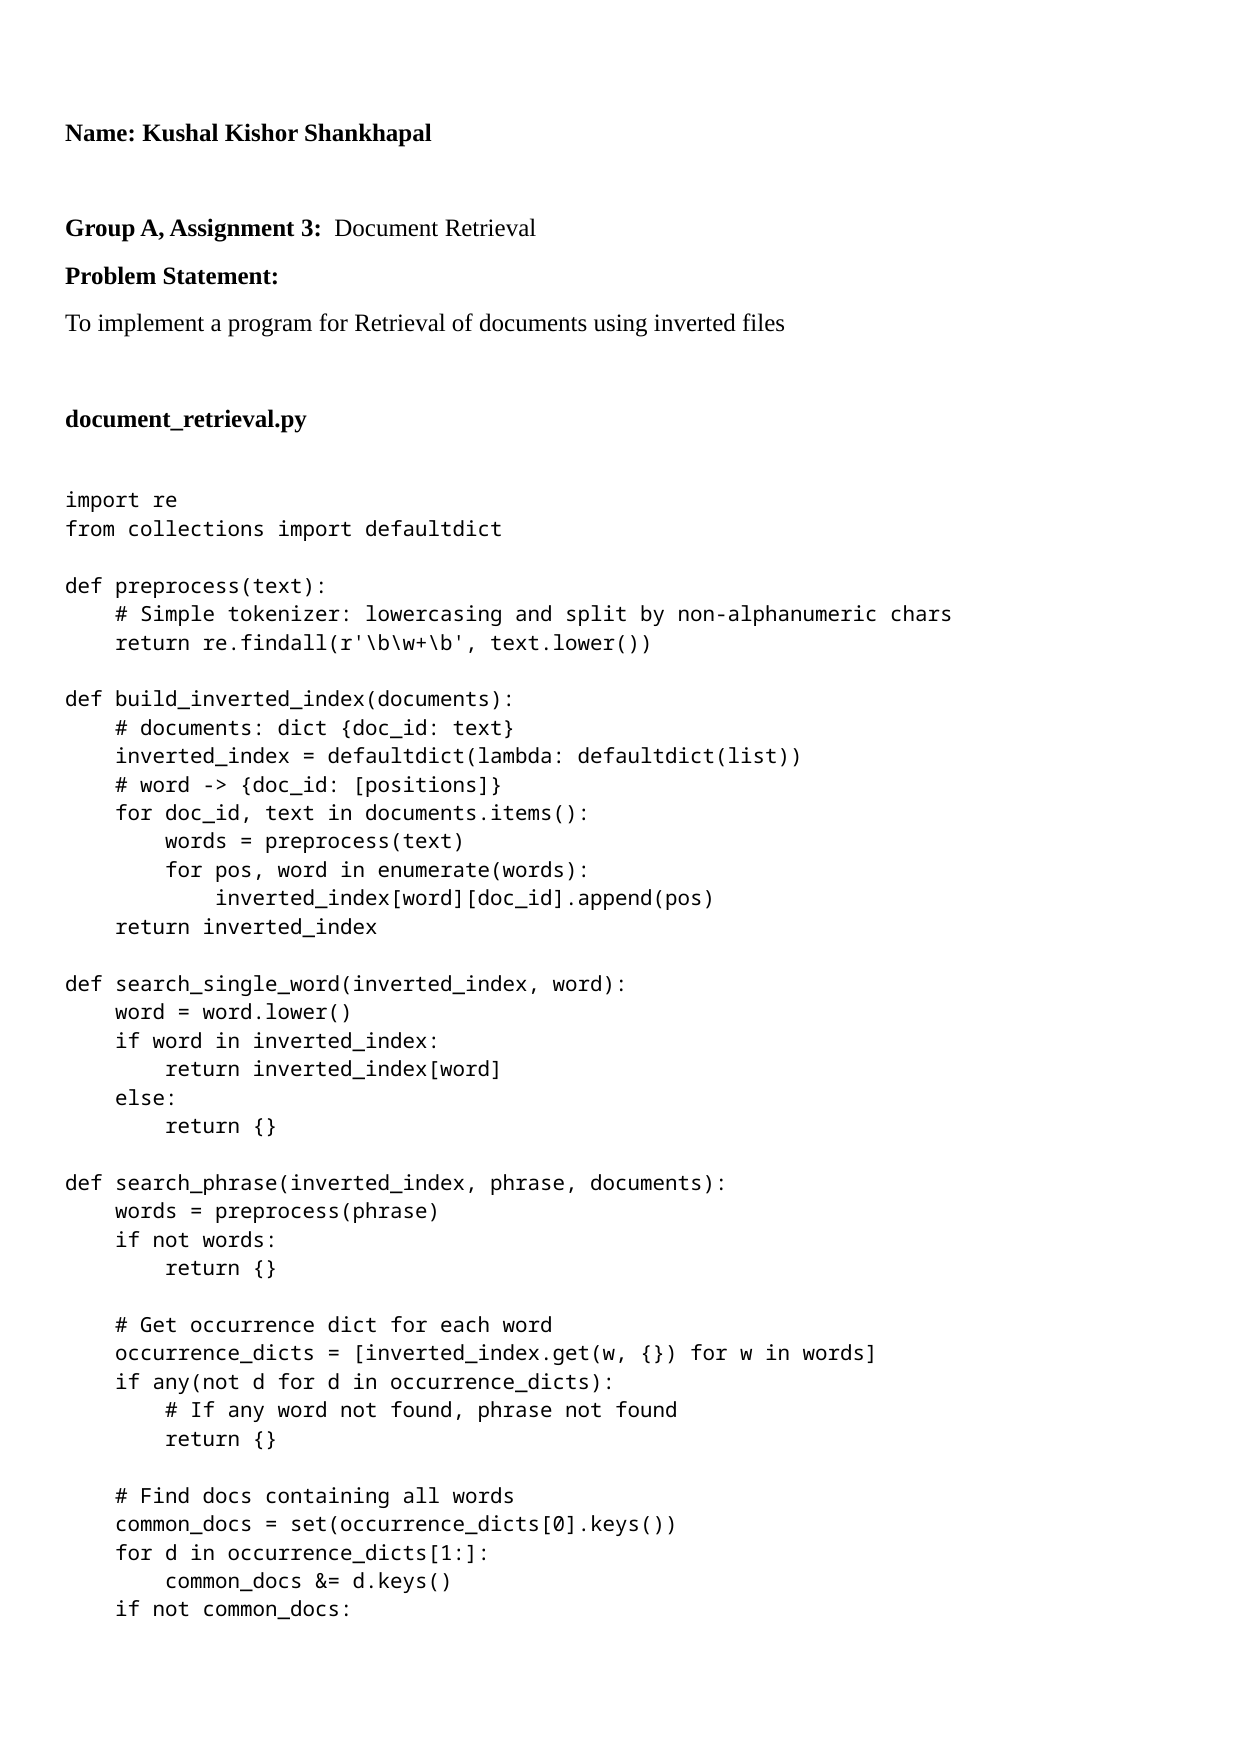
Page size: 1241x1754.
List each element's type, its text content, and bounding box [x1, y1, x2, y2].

text To implement a program for Retrieval of documents using inverted files [65, 308, 1181, 337]
text # Find docs containing all words [65, 1481, 1181, 1509]
text return inverted_index [65, 912, 1181, 940]
text return {} [65, 1253, 1181, 1282]
text Name: Kushal Kishor Shankhapal [65, 118, 1181, 147]
text for pos, word in enumerate(words): [65, 855, 1181, 883]
text # If any word not found, phrase not found [65, 1395, 1181, 1424]
text for doc_id, text in documents.items(): [65, 798, 1181, 827]
text words = preprocess(text) [65, 827, 1181, 855]
text def search_single_word(inverted_index, word): [65, 969, 1181, 997]
text # word -> {doc_id: [positions]} [65, 770, 1181, 798]
text if not words: [65, 1225, 1181, 1253]
text import re [65, 485, 1181, 514]
text return {} [65, 1111, 1181, 1139]
text common_docs &= d.keys() [65, 1566, 1181, 1594]
text inverted_index[word][doc_id].append(pos) [65, 883, 1181, 912]
text def search_phrase(inverted_index, phrase, documents): [65, 1168, 1181, 1196]
text common_docs = set(occurrence_dicts[0].keys()) [65, 1509, 1181, 1538]
text if word in inverted_index: [65, 1026, 1181, 1054]
text if any(not d for d in occurrence_dicts): [65, 1367, 1181, 1395]
text occurrence_dicts = [inverted_index.get(w, {}) for w in words] [65, 1338, 1181, 1367]
text word = word.lower() [65, 997, 1181, 1026]
text words = preprocess(phrase) [65, 1196, 1181, 1225]
text return re.findall(r'\b\w+\b', text.lower()) [65, 628, 1181, 656]
text if not common_docs: [65, 1594, 1181, 1623]
text inverted_index = defaultdict(lambda: defaultdict(list)) [65, 741, 1181, 770]
text from collections import defaultdict [65, 514, 1181, 542]
text # documents: dict {doc_id: text} [65, 713, 1181, 741]
text # Get occurrence dict for each word [65, 1310, 1181, 1338]
text return {} [65, 1424, 1181, 1452]
text Group A, Assignment 3: Document Retrieval [65, 213, 1181, 242]
text else: [65, 1083, 1181, 1111]
text Problem Statement: [65, 261, 1181, 290]
text # Simple tokenizer: lowercasing and split by non-alphanumeric chars [65, 599, 1181, 628]
text def build_inverted_index(documents): [65, 684, 1181, 713]
text return inverted_index[word] [65, 1054, 1181, 1083]
text document_retrieval.py [65, 404, 1181, 432]
text def preprocess(text): [65, 571, 1181, 599]
text for d in occurrence_dicts[1:]: [65, 1538, 1181, 1566]
